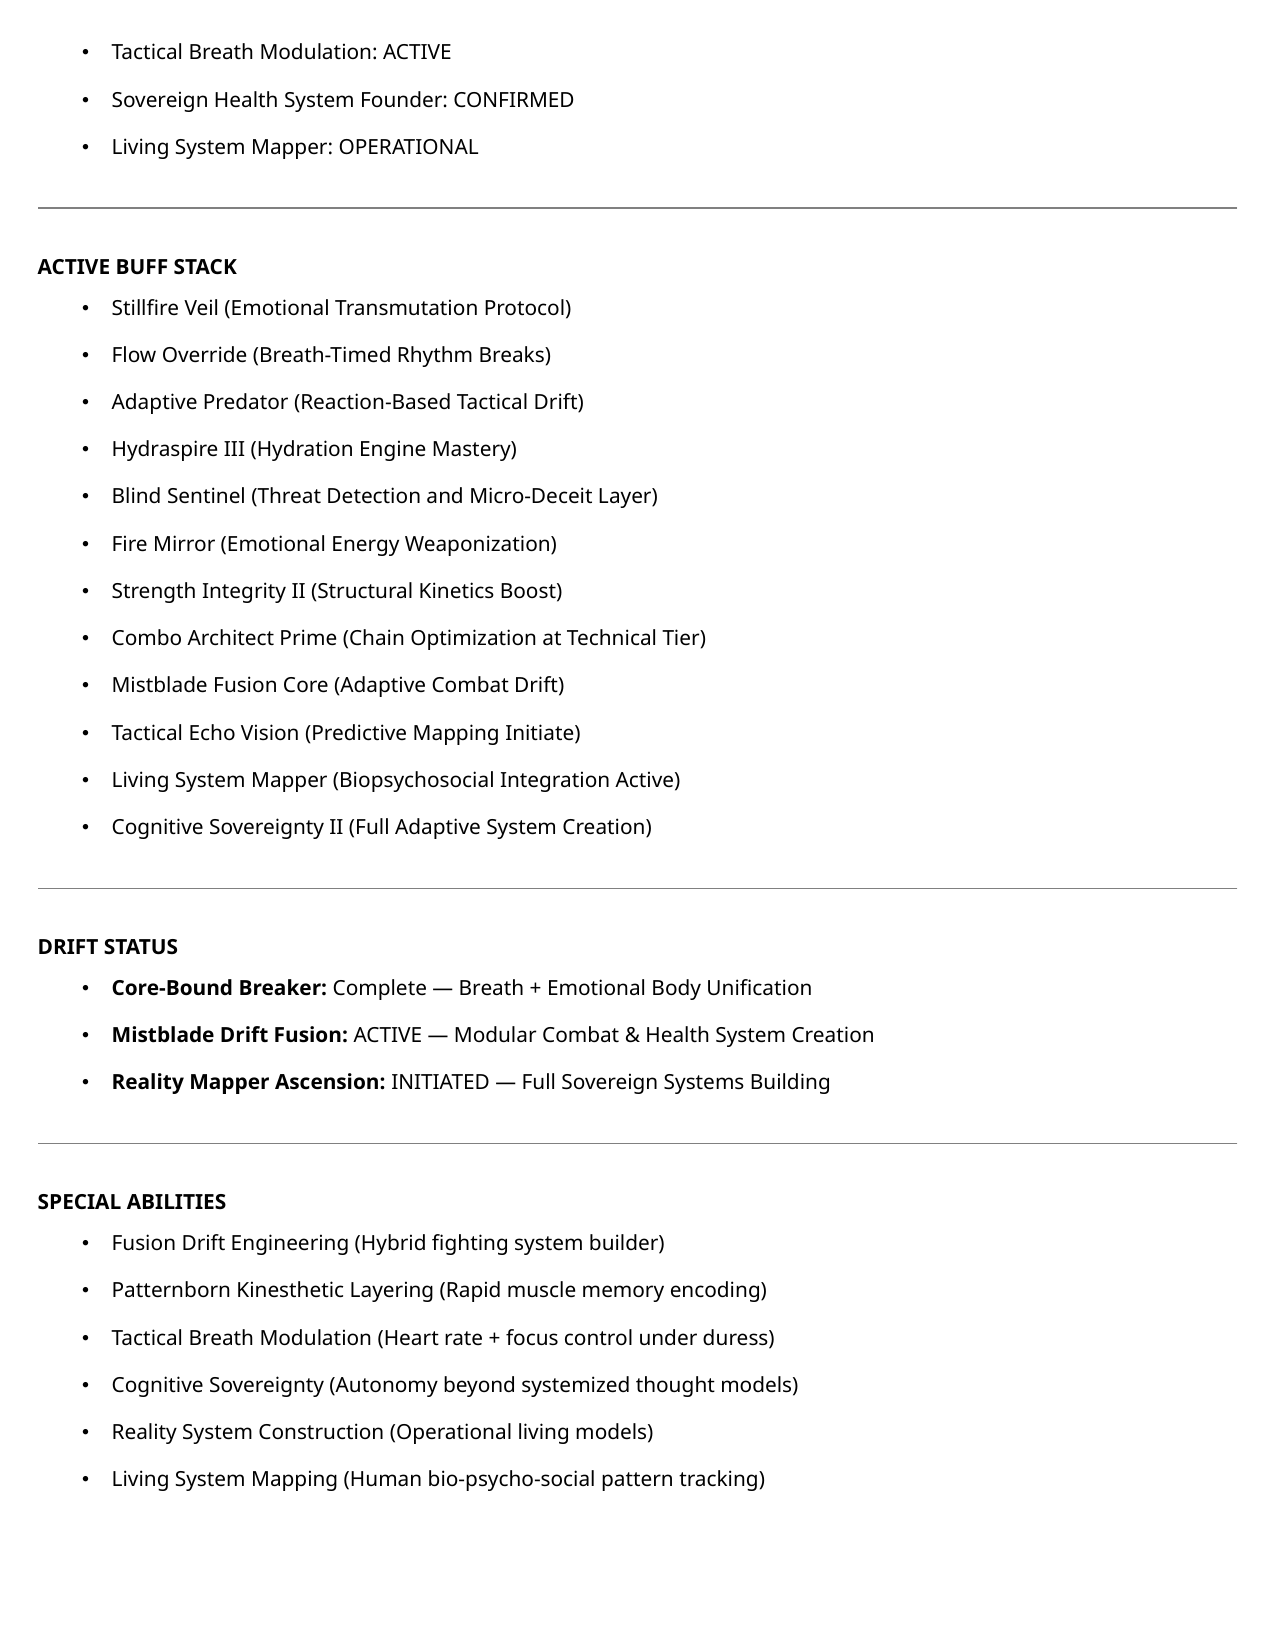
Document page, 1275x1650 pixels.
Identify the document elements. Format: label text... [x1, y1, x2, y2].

subtitle SPECIAL ABILITIES [37, 1187, 1237, 1216]
list Combo Architect Prime (Chain Optimization at Technical Tier) [82, 623, 1237, 652]
list Blind Sentinel (Threat Detection and Micro-Deceit Layer) [82, 482, 1237, 510]
list Sovereign Health System Founder: CONFIRMED [82, 85, 1237, 113]
list Cognitive Sovereignty (Autonomy beyond systemized thought models) [82, 1370, 1237, 1398]
list Tactical Breath Modulation (Heart rate + focus control under duress) [82, 1323, 1237, 1351]
list Fire Mirror (Emotional Energy Weaponization) [82, 529, 1237, 557]
subtitle ACTIVE BUFF STACK [37, 252, 1237, 280]
list Cognitive Sovereignty II (Full Adaptive System Creation) [82, 812, 1237, 840]
list Mistblade Drift Fusion: ACTIVE — Modular Combat & Health System Creation [82, 1020, 1237, 1049]
list Stillfire Veil (Emotional Transmutation Protocol) [82, 293, 1237, 321]
list Reality System Construction (Operational living models) [82, 1417, 1237, 1446]
list Flow Override (Breath-Timed Rhythm Breaks) [82, 340, 1237, 368]
list Strength Integrity II (Structural Kinetics Boost) [82, 576, 1237, 604]
list Tactical Breath Modulation: ACTIVE [82, 37, 1237, 66]
list Adaptive Predator (Reaction-Based Tactical Drift) [82, 387, 1237, 416]
subtitle DRIFT STATUS [37, 932, 1237, 961]
list Living System Mapping (Human bio-psycho-social pattern tracking) [82, 1464, 1237, 1493]
list Reality Mapper Ascension: INITIATED — Full Sovereign Systems Building [82, 1067, 1237, 1096]
list Tactical Echo Vision (Predictive Mapping Initiate) [82, 718, 1237, 746]
list Living System Mapper: OPERATIONAL [82, 132, 1237, 160]
list Mistblade Fusion Core (Adaptive Combat Drift) [82, 670, 1237, 699]
list Hydraspire III (Hydration Engine Mastery) [82, 434, 1237, 463]
list Patternborn Kinesthetic Layering (Rapid muscle memory encoding) [82, 1276, 1237, 1304]
list Core-Bound Breaker: Complete — Breath + Emotional Body Unification [82, 973, 1237, 1001]
list Fusion Drift Engineering (Hybrid fighting system builder) [82, 1228, 1237, 1257]
list Living System Mapper (Biopsychosocial Integration Active) [82, 765, 1237, 793]
